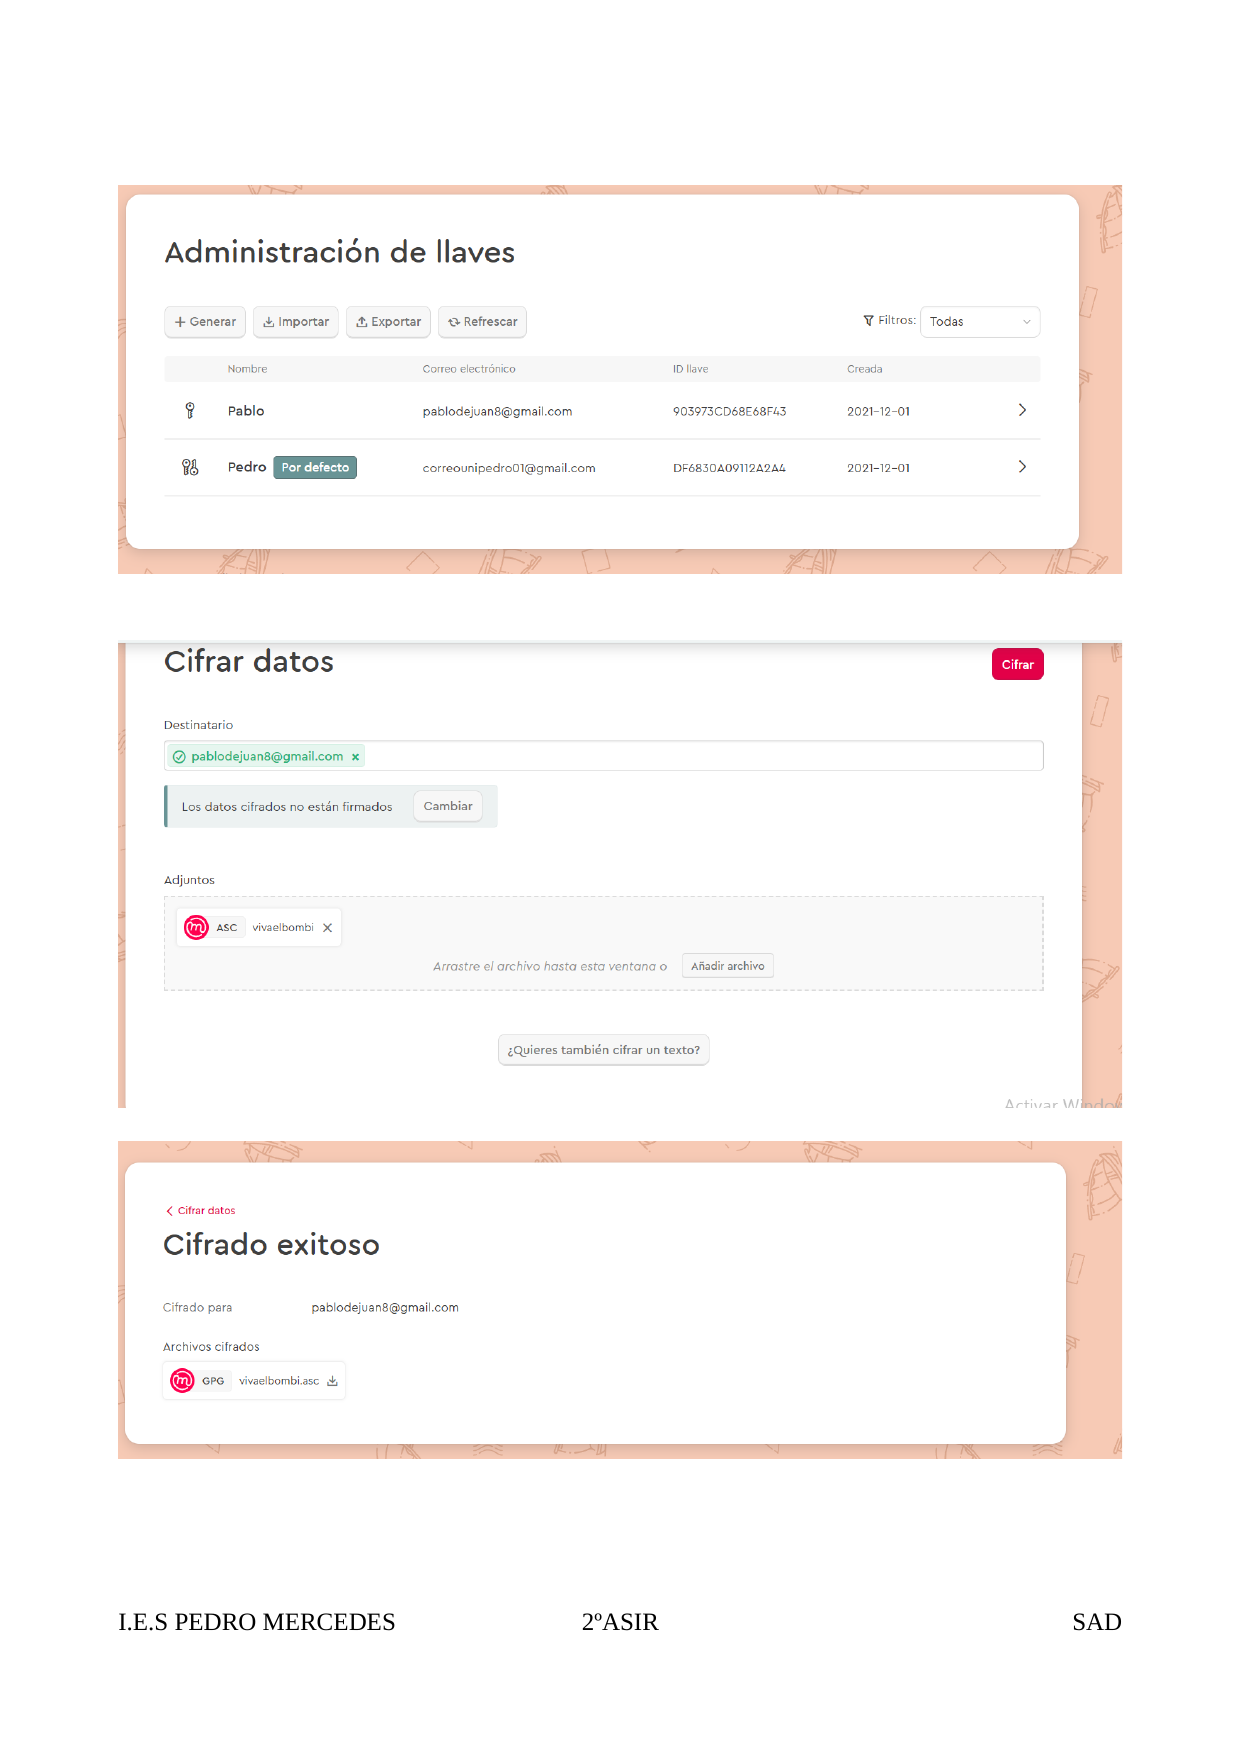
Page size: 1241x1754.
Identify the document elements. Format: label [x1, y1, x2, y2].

picture [118, 640, 1123, 1108]
picture [118, 185, 1123, 574]
picture [118, 1141, 1123, 1459]
